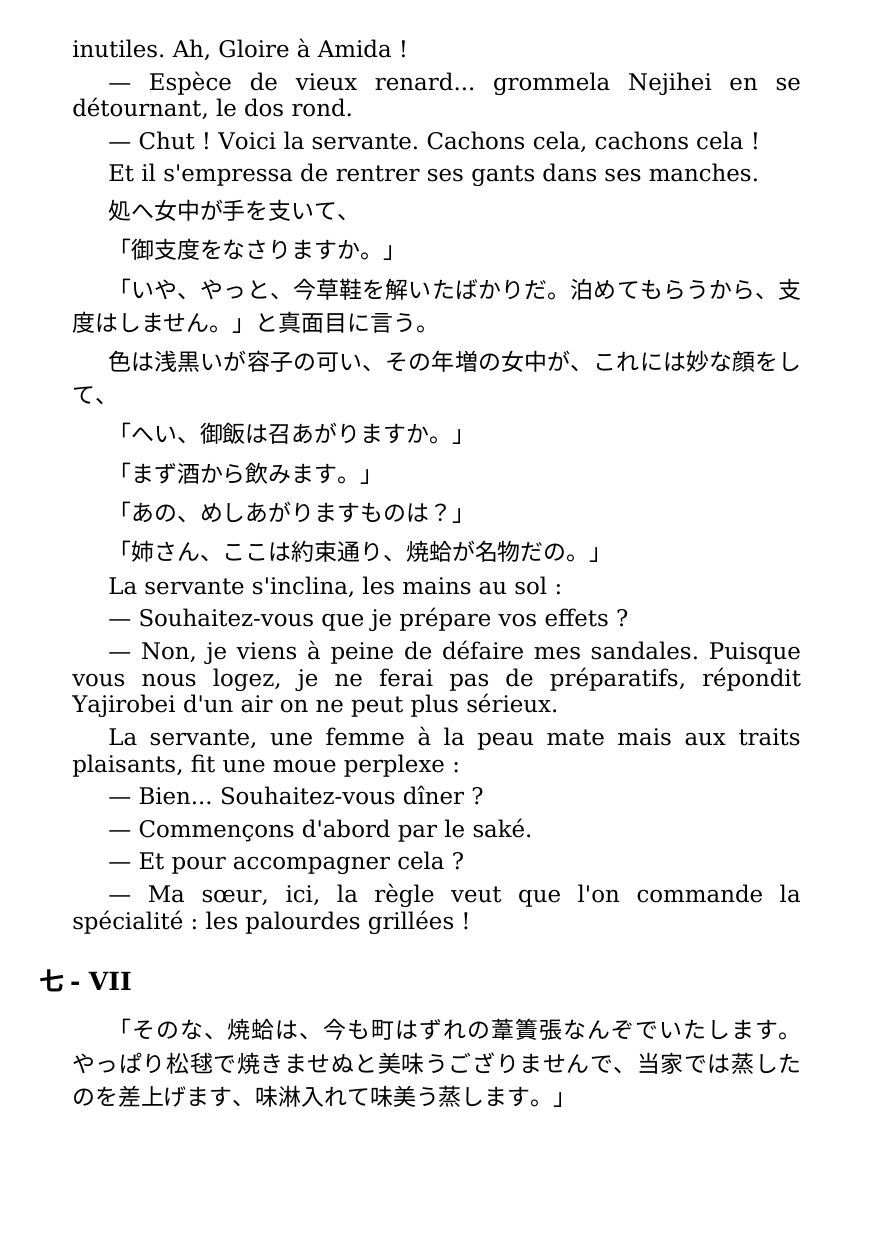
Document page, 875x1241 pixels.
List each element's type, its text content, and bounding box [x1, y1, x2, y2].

text 「あの、めしあがりますものは？」 [72, 494, 802, 528]
text La servante s'inclina, les mains au sol : [72, 573, 802, 599]
text 「そのな、焼蛤は、今も町はずれの葦簀張なんぞでいたします。やっぱり松毬で焼きませぬと美味うござりませんで、当家では蒸したのを差上げます、味淋入れて味美う蒸します。」 [72, 1012, 802, 1112]
text — Chut ! Voici la servante. Cachons cela, cachons cela ! [72, 128, 802, 154]
text — Commençons d'abord par le saké. [72, 816, 802, 843]
text 「姉さん、ここは約束通り、焼蛤が名物だの。」 [72, 534, 802, 567]
subtitle 七 - VII [36, 958, 838, 1000]
text La servante, une femme à la peau mate mais aux traits plaisants, fit une moue perplexe : [72, 724, 802, 777]
text — Espèce de vieux renard... grommela Nejihei en se détournant, le dos rond. [72, 69, 802, 122]
text 「御支度をなさりますか。」 [72, 232, 802, 266]
text — Souhaitez-vous que je prépare vos effets ? [72, 606, 802, 632]
text — Ma sœur, ici, la règle veut que l'on commande la spécialité : les palourdes grillées ! [72, 881, 802, 934]
text 「いや、やっと、今草鞋を解いたばかりだ。泊めてもらうから、支度はしません。」と真面目に言う。 [72, 271, 802, 338]
text Et il s'empressa de rentrer ses gants dans ses manches. [72, 161, 802, 187]
text — Et pour accompagner cela ? [72, 848, 802, 875]
text — Non, je viens à peine de défaire mes sandales. Puisque vous nous logez, je ne ferai pas de préparatifs, répondit Yajirobei d'un air on ne peut plus sérieux. [72, 638, 802, 718]
text 「まず酒から飲みます。」 [72, 455, 802, 489]
text inutiles. Ah, Gloire à Amida ! [72, 36, 802, 63]
text 「へい、御飯は召あがりますか。」 [72, 416, 802, 449]
text 色は浅黒いが容子の可い、その年増の女中が、これには妙な顔をして、 [72, 344, 802, 410]
text — Bien... Souhaitez-vous dîner ? [72, 783, 802, 810]
text 処へ女中が手を支いて、 [72, 193, 802, 226]
